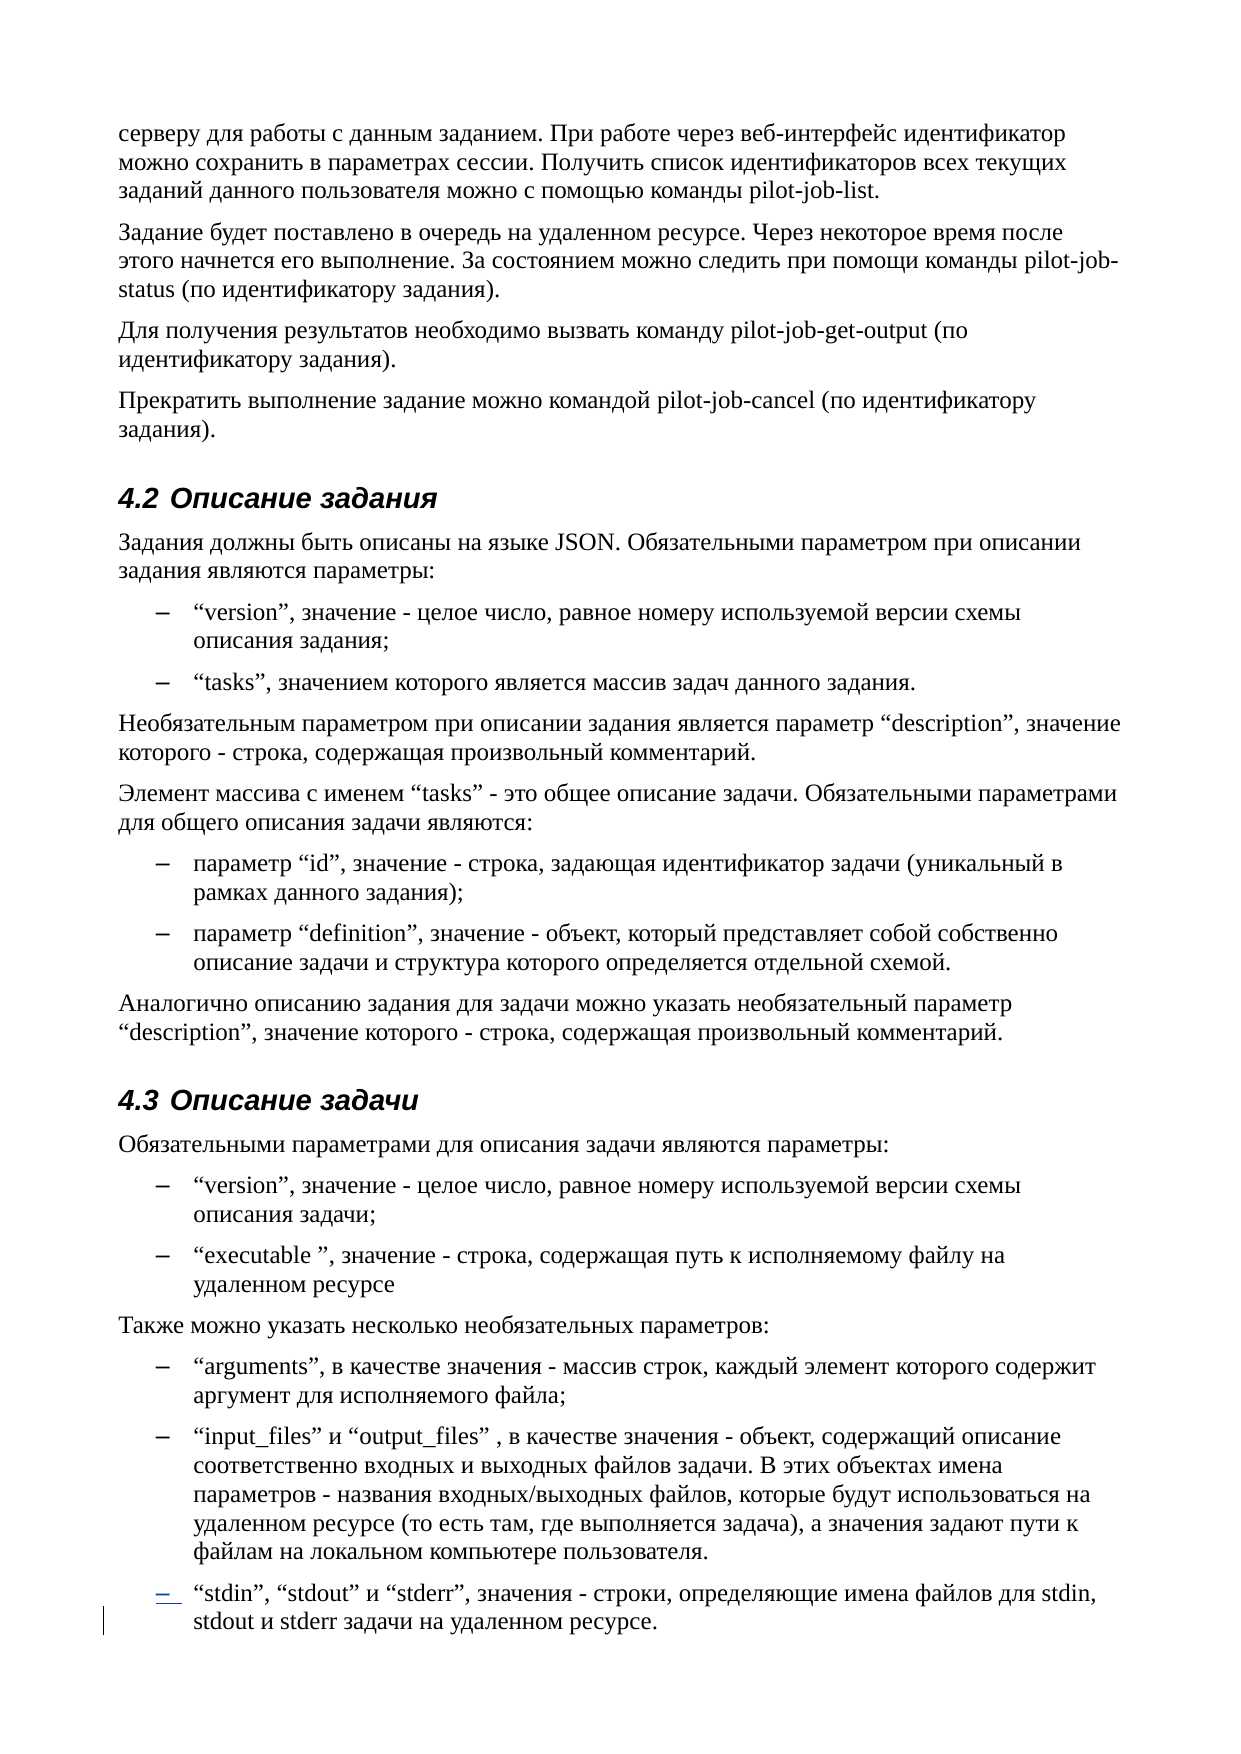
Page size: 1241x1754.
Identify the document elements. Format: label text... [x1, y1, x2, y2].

text Также можно указать несколько необязательных параметров: [118, 1310, 1122, 1339]
text Задание будет поставлено в очередь на удаленном ресурсе. Через некоторое время после этого начнется его выполнение. За состоянием можно следить при помощи команды pilot-job-status (по идентификатору задания). [118, 217, 1122, 303]
text Для получения результатов необходимо вызвать команду pilot-job-get-output (по идентификатору задания). [118, 316, 1122, 373]
list “stdin”, “stdout” и “stderr”, значения - строки, определяющие имена файлов для stdin, stdout и stderr задачи на удаленном ресурсе. [156, 1578, 1122, 1635]
text Задания должны быть описаны на языке JSON. Обязательными параметром при описании задания являются параметры: [118, 527, 1122, 584]
text Обязательными параметрами для описания задачи являются параметры: [118, 1129, 1122, 1158]
list параметр “definition”, значение - объект, который представляет собой собственно описание задачи и структура которого определяется отдельной схемой. [156, 918, 1122, 975]
list “input_files” и “output_files” , в качестве значения - объект, содержащий описание соответственно входных и выходных файлов задачи. В этих объектах имена параметров - названия входных/выходных файлов, которые будут использоваться на удаленном ресурсе (то есть там, где выполняется задача), а значения задают пути к файлам на локальном компьютере пользователя. [156, 1421, 1122, 1565]
subtitle 4.3 Описание задачи [118, 1083, 1122, 1116]
subtitle 4.2 Описание задания [118, 481, 1122, 514]
list “tasks”, значением которого является массив задач данного задания. [156, 667, 1122, 695]
text серверу для работы с данным заданием. При работе через веб-интерфейс идентификатор можно сохранить в параметрах сессии. Получить список идентификаторов всех текущих заданий данного пользователя можно с помощью команды pilot-job-list. [118, 118, 1122, 204]
list “version”, значение - целое число, равное номеру используемой версии схемы описания задачи; [156, 1170, 1122, 1228]
list параметр “id”, значение - строка, задающая идентификатор задачи (уникальный в рамках данного задания); [156, 848, 1122, 905]
text Необязательным параметром при описании задания является параметр “description”, значение которого - строка, содержащая произвольный комментарий. [118, 708, 1122, 765]
list “version”, значение - целое число, равное номеру используемой версии схемы описания задания; [156, 597, 1122, 654]
text Прекратить выполнение задание можно командой pilot-job-cancel (по идентификатору задания). [118, 386, 1122, 443]
text Аналогично описанию задания для задачи можно указать необязательный параметр “description”, значение которого - строка, содержащая произвольный комментарий. [118, 988, 1122, 1045]
text Элемент массива с именем “tasks” - это общее описание задачи. Обязательными параметрами для общего описания задачи являются: [118, 778, 1122, 835]
list “arguments”, в качестве значения - массив строк, каждый элемент которого содержит аргумент для исполняемого файла; [156, 1351, 1122, 1409]
list “executable ”, значение - строка, содержащая путь к исполняемому файлу на удаленном ресурсе [156, 1240, 1122, 1298]
